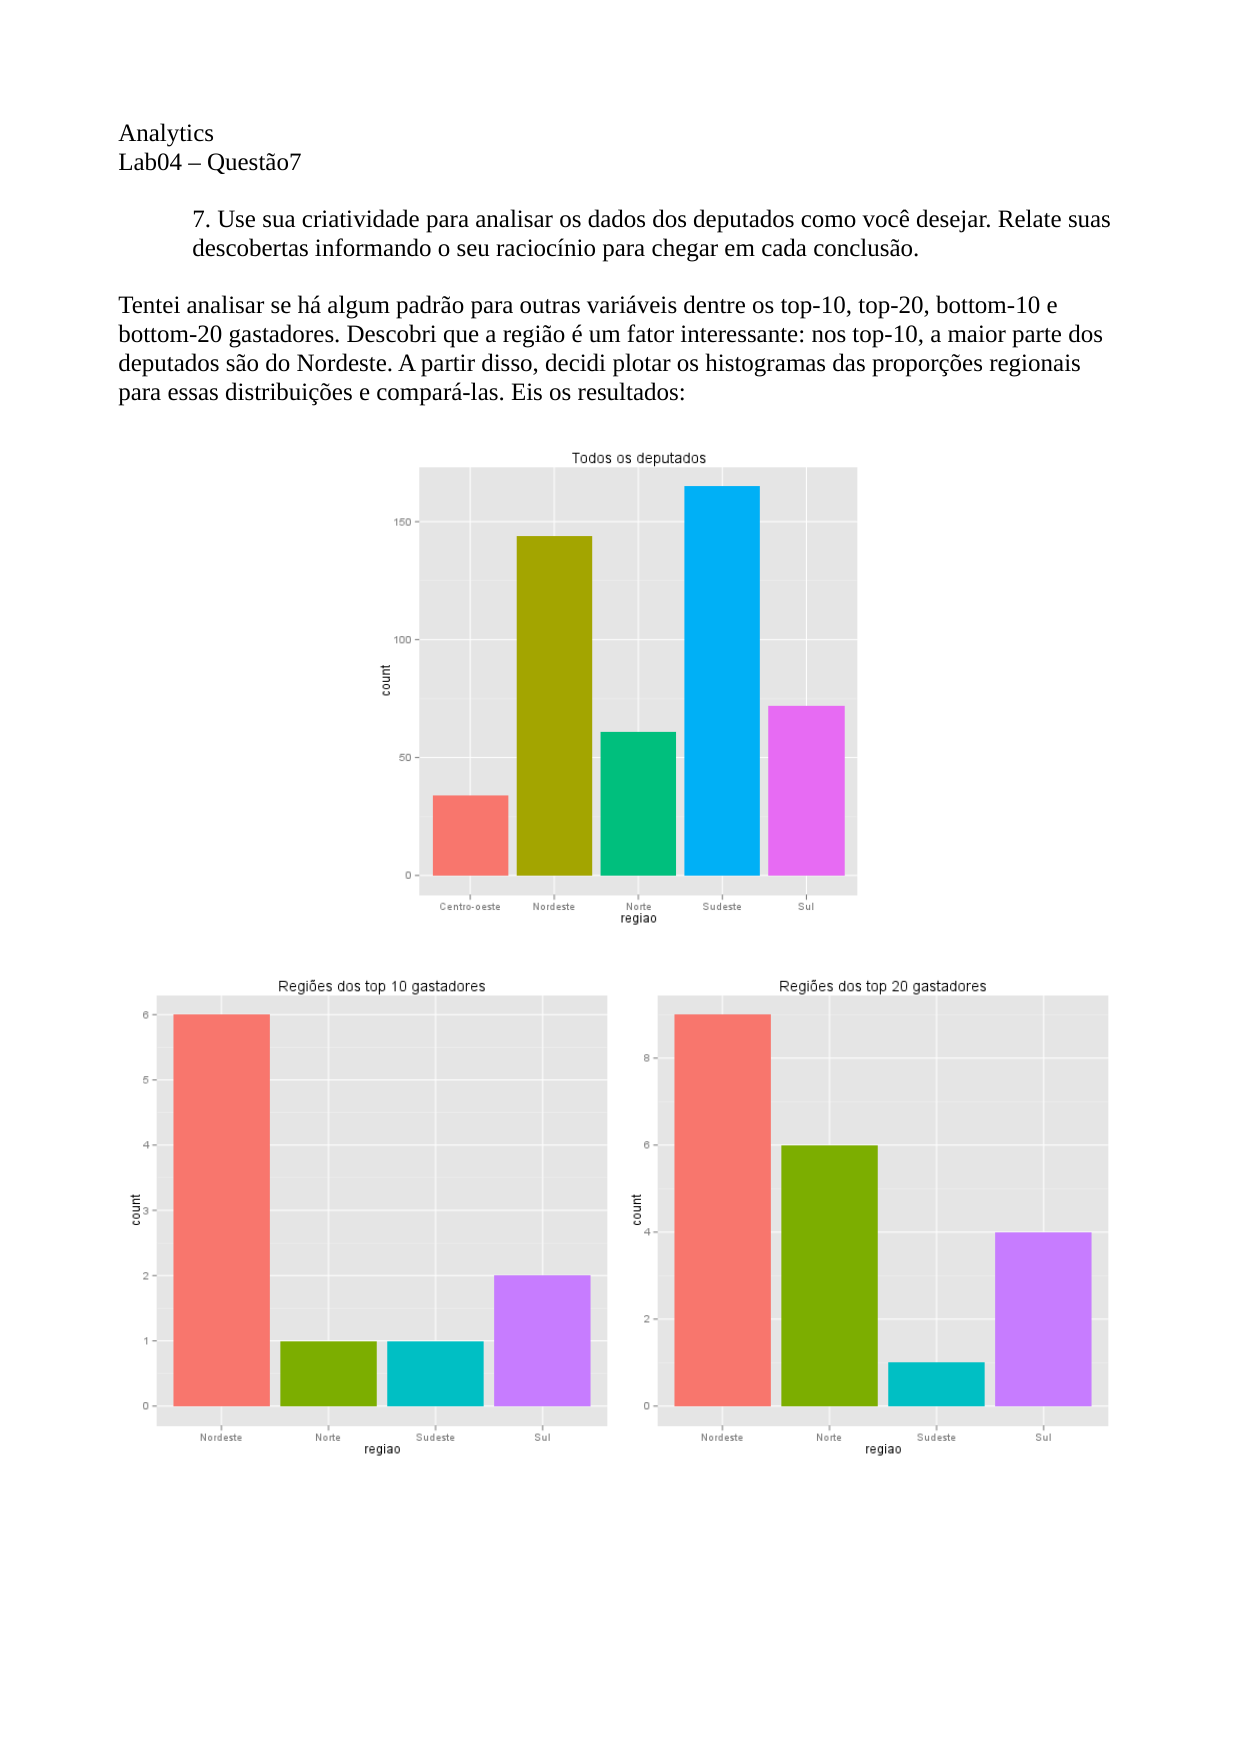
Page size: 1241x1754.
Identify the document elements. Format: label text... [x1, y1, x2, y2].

text Tentei analisar se há algum padrão para outras variáveis dentre os top-10, top-20, bottom-10 e bottom-20 gastadores. Descobri que a região é um fator interessante: nos top-10, a maior parte dos deputados são do Nordeste. A partir disso, decidi plotar os histogramas das proporções regionais para essas distribuições e compará-las. Eis os resultados: [118, 291, 1122, 406]
picture [119, 962, 1123, 1465]
text Lab04 – Questão7 [118, 147, 1122, 176]
picture [369, 434, 872, 934]
text Analytics [118, 118, 1122, 147]
text 7. Use sua criatividade para analisar os dados dos deputados como você desejar. Relate suas descobertas informando o seu raciocínio para chegar em cada conclusão. [192, 204, 1122, 262]
